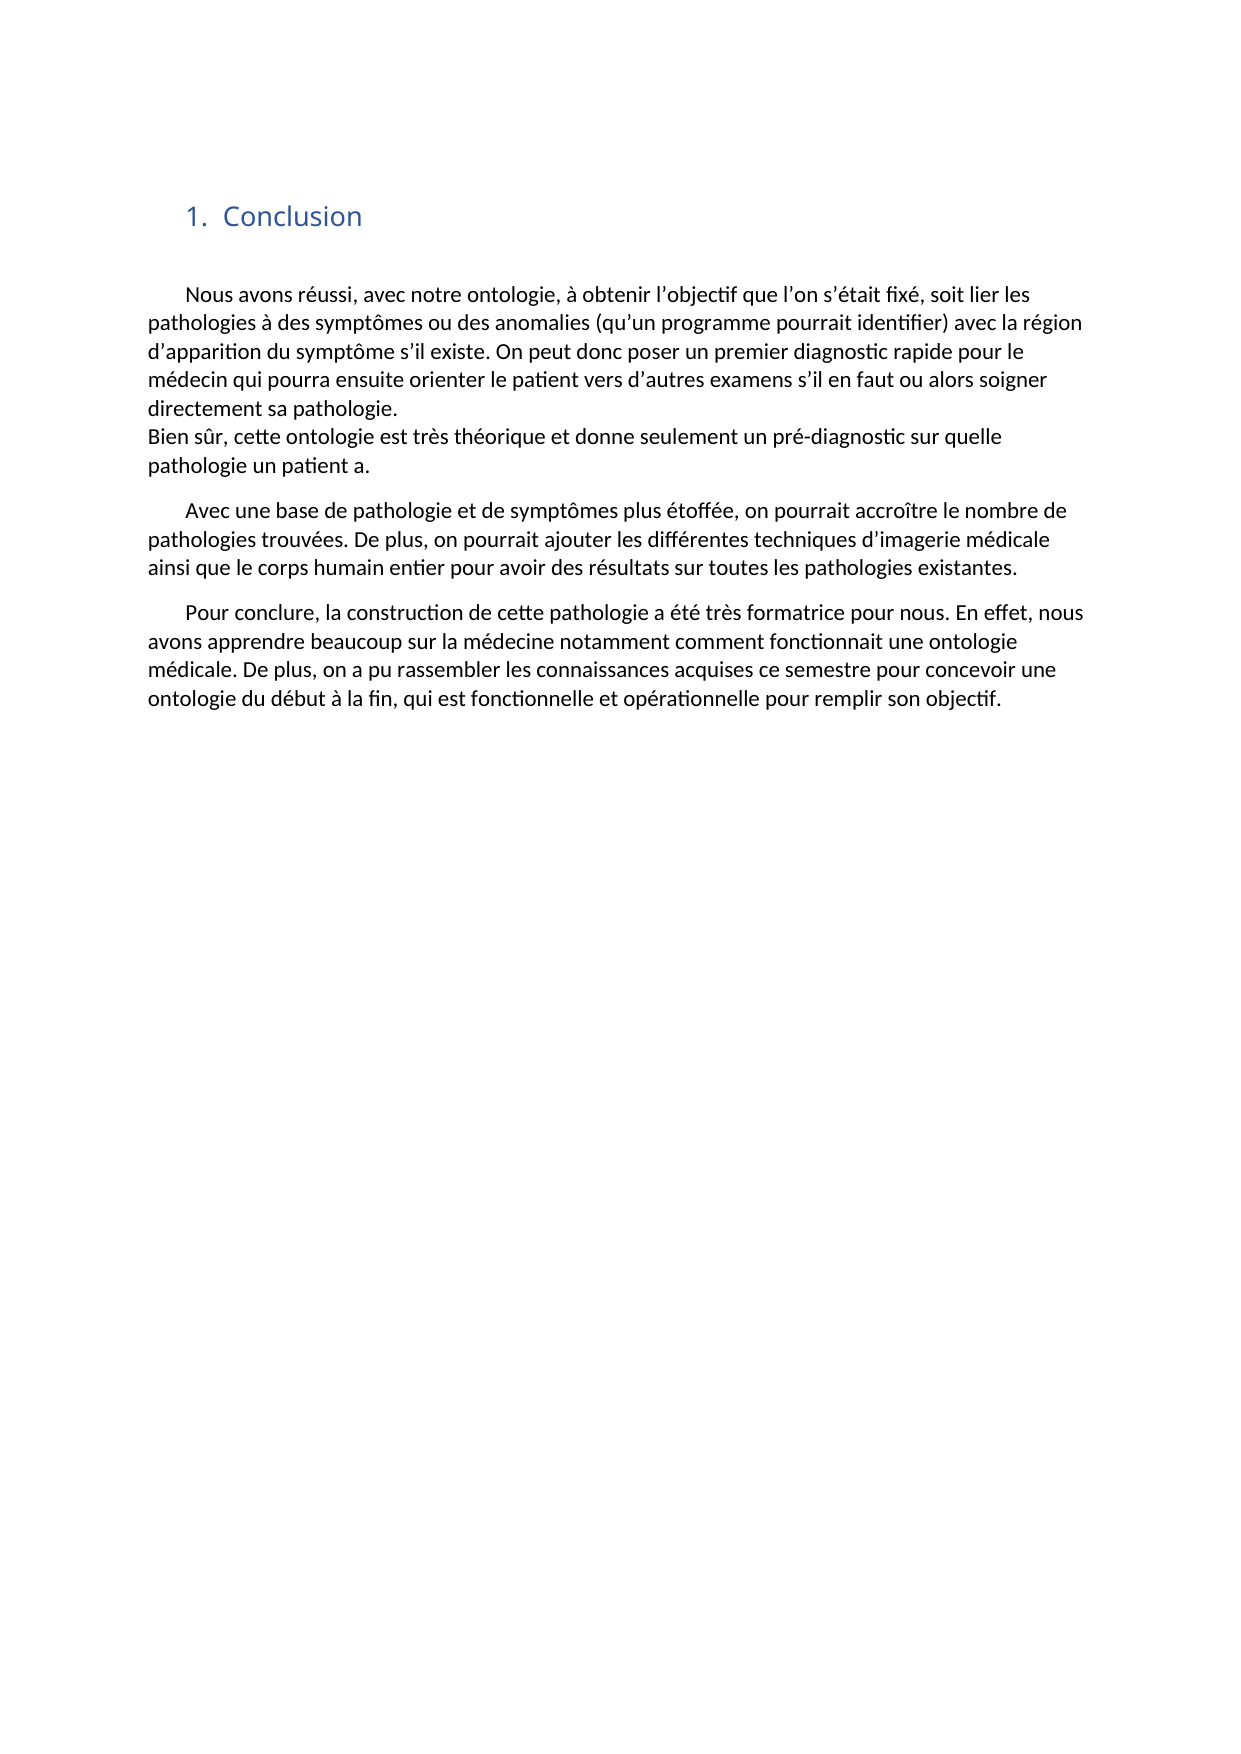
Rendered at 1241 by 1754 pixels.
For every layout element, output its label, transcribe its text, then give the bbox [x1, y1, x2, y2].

text Nous avons réussi, avec notre ontologie, à obtenir l’objectif que l’on s’était fixé, soit lier les pathologies à des symptômes ou des anomalies (qu’un programme pourrait identifier) avec la région d’apparition du symptôme s’il existe. On peut donc poser un premier diagnostic rapide pour le médecin qui pourra ensuite orienter le patient vers d’autres examens s’il en faut ou alors soigner directement sa pathologie. Bien sûr, cette ontologie est très théorique et donne seulement un pré-diagnostic sur quelle pathologie un patient a. [148, 280, 1093, 479]
text Pour conclure, la construction de cette pathologie a été très formatrice pour nous. En effet, nous avons apprendre beaucoup sur la médecine notamment comment fonctionnait une ontologie médicale. De plus, on a pu rassembler les connaissances acquises ce semestre pour concevoir une ontologie du début à la fin, qui est fonctionnelle et opérationnelle pour remplir son objectif. [148, 598, 1093, 712]
subtitle Conclusion [185, 197, 1093, 234]
text Avec une base de pathologie et de symptômes plus étoffée, on pourrait accroître le nombre de pathologies trouvées. De plus, on pourrait ajouter les différentes techniques d’imagerie médicale ainsi que le corps humain entier pour avoir des résultats sur toutes les pathologies existantes. [148, 496, 1093, 581]
